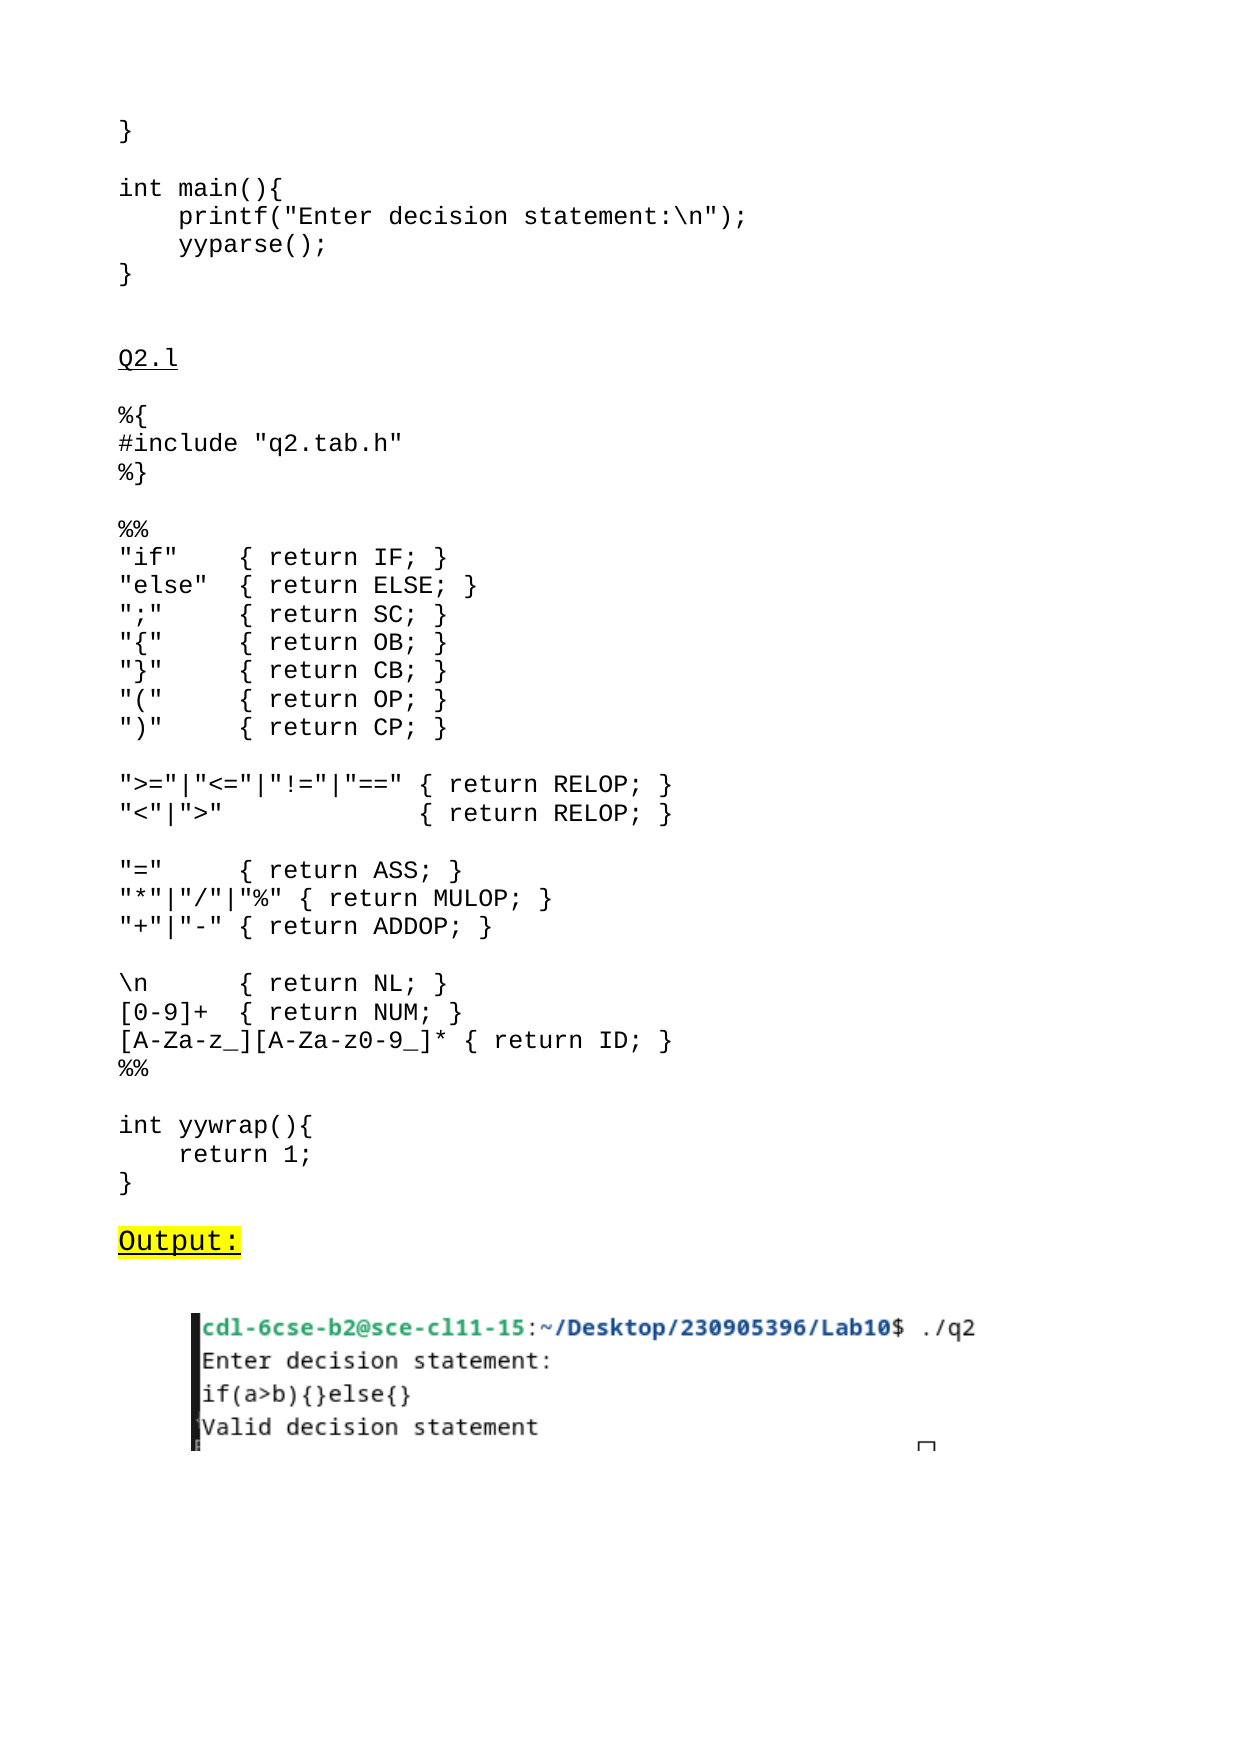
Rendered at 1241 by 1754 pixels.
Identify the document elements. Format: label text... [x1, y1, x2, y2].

text %% [118, 1056, 1122, 1084]
text "else" { return ELSE; } [118, 573, 1122, 601]
text \n { return NL; } [118, 971, 1122, 999]
picture [191, 1313, 1084, 1451]
text return 1; [118, 1141, 1122, 1170]
text [A-Za-z_][A-Za-z0-9_]* { return ID; } [118, 1028, 1122, 1056]
text } [118, 260, 1122, 288]
text "}" { return CB; } [118, 658, 1122, 686]
text yyparse(); [118, 232, 1122, 260]
text "=" { return ASS; } [118, 857, 1122, 886]
text ">="|"<="|"!="|"==" { return RELOP; } [118, 772, 1122, 800]
text "if" { return IF; } [118, 545, 1122, 573]
text %% [118, 516, 1122, 545]
text Q2.l [118, 317, 1122, 374]
text } Output: [118, 1170, 1122, 1259]
text ";" { return SC; } [118, 601, 1122, 630]
text "*"|"/"|"%" { return MULOP; } [118, 886, 1122, 914]
text "(" { return OP; } [118, 686, 1122, 715]
text "+"|"-" { return ADDOP; } [118, 914, 1122, 942]
text #include "q2.tab.h" [118, 431, 1122, 459]
text %{ [118, 403, 1122, 431]
text } [118, 118, 1122, 146]
text "{" { return OB; } [118, 630, 1122, 658]
text "<"|">" { return RELOP; } [118, 800, 1122, 828]
text printf("Enter decision statement:\n"); [118, 203, 1122, 232]
text int yywrap(){ [118, 1113, 1122, 1141]
text %} [118, 459, 1122, 488]
text [0-9]+ { return NUM; } [118, 999, 1122, 1028]
text ")" { return CP; } [118, 715, 1122, 743]
text int main(){ [118, 175, 1122, 203]
